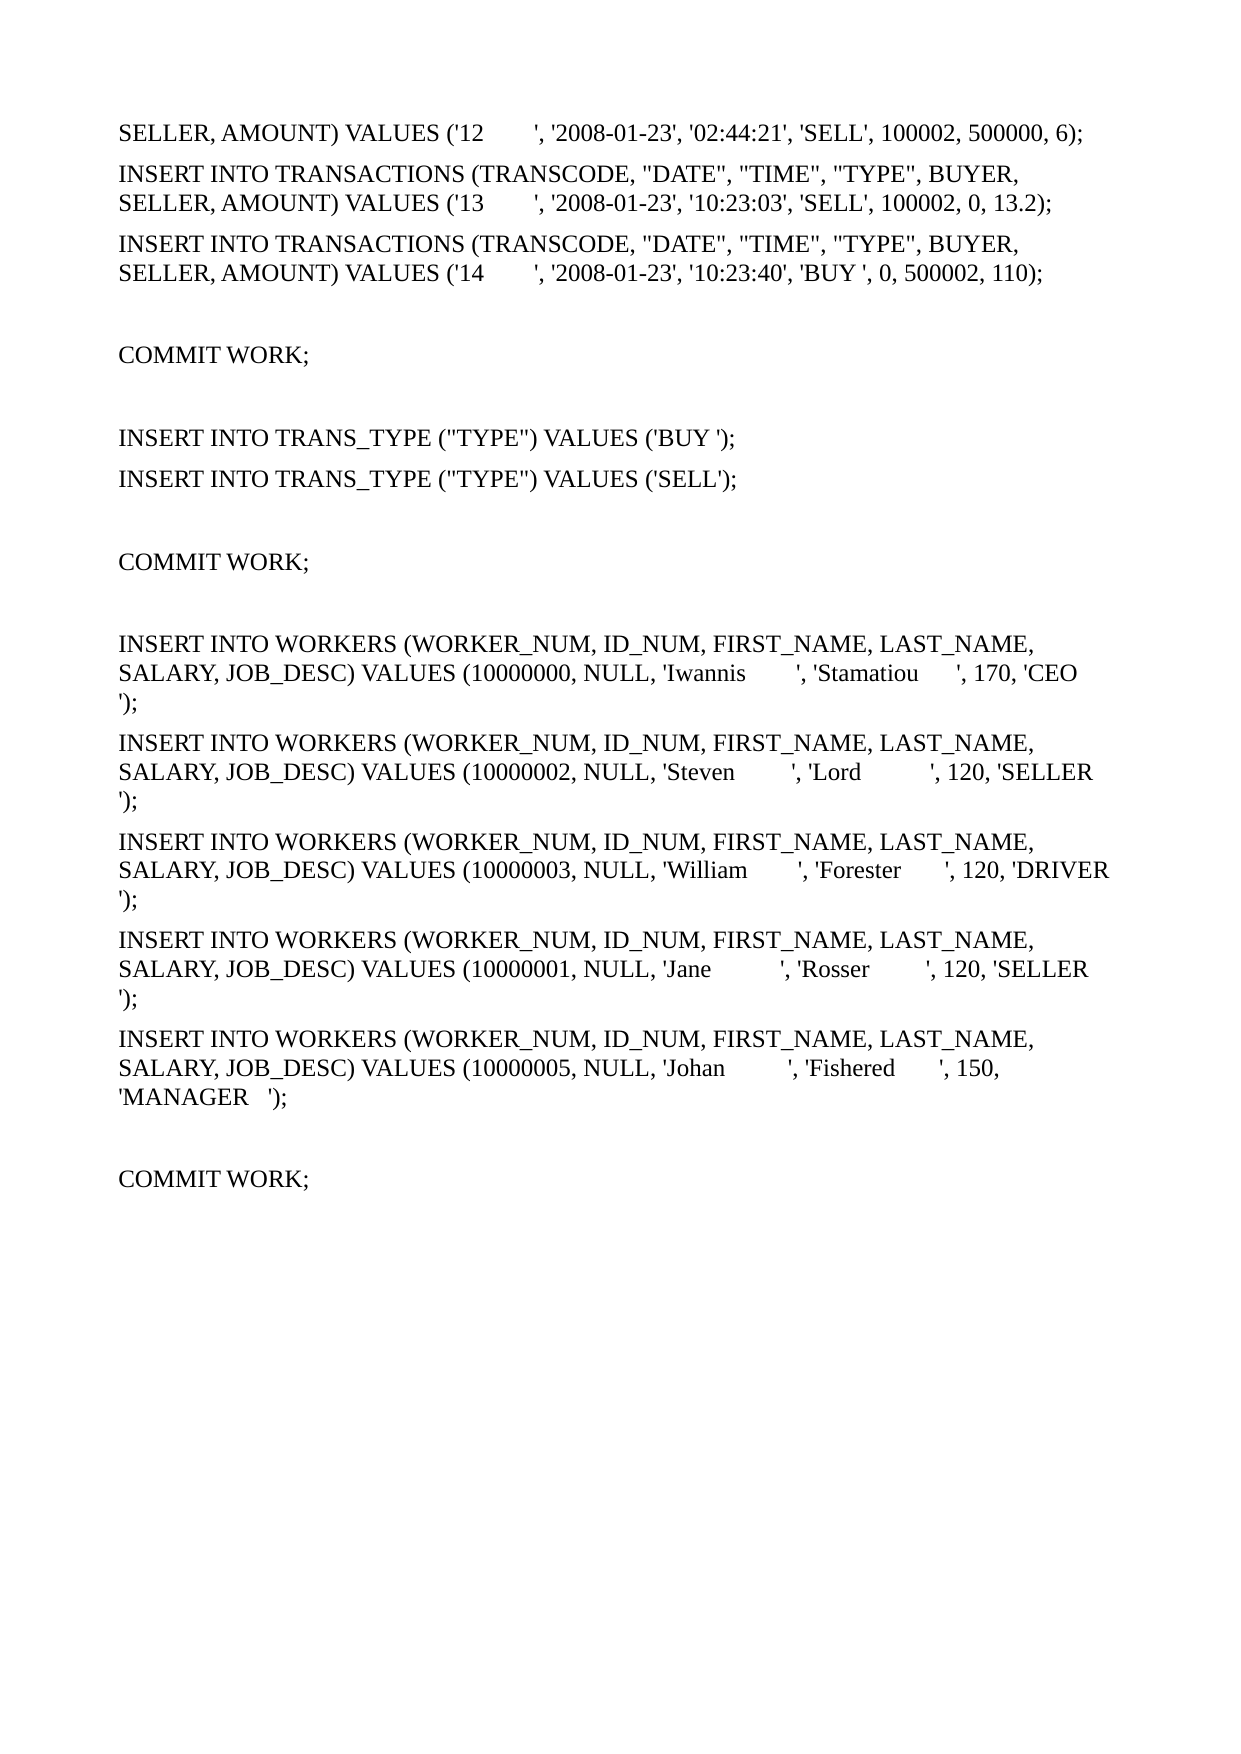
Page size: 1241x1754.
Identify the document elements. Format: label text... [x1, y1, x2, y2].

text INSERT INTO WORKERS (WORKER_NUM, ID_NUM, FIRST_NAME, LAST_NAME, SALARY, JOB_DESC) VALUES (10000000, NULL, 'Iwannis ', 'Stamatiou ', 170, 'CEO '); [118, 629, 1122, 716]
text INSERT INTO WORKERS (WORKER_NUM, ID_NUM, FIRST_NAME, LAST_NAME, SALARY, JOB_DESC) VALUES (10000002, NULL, 'Steven ', 'Lord ', 120, 'SELLER '); [118, 728, 1122, 814]
text INSERT INTO TRANS_TYPE ("TYPE") VALUES ('SELL'); [118, 464, 1122, 493]
text INSERT INTO WORKERS (WORKER_NUM, ID_NUM, FIRST_NAME, LAST_NAME, SALARY, JOB_DESC) VALUES (10000005, NULL, 'Johan ', 'Fishered ', 150, 'MANAGER '); [118, 1024, 1122, 1111]
text COMMIT WORK; [118, 547, 1122, 576]
text SELLER, AMOUNT) VALUES ('12 ', '2008-01-23', '02:44:21', 'SELL', 100002, 500000, 6); [118, 118, 1122, 147]
text COMMIT WORK; [118, 341, 1122, 369]
text COMMIT WORK; [118, 1164, 1122, 1193]
text INSERT INTO TRANSACTIONS (TRANSCODE, "DATE", "TIME", "TYPE", BUYER, SELLER, AMOUNT) VALUES ('14 ', '2008-01-23', '10:23:40', 'BUY ', 0, 500002, 110); [118, 229, 1122, 287]
text INSERT INTO TRANS_TYPE ("TYPE") VALUES ('BUY '); [118, 423, 1122, 452]
text INSERT INTO WORKERS (WORKER_NUM, ID_NUM, FIRST_NAME, LAST_NAME, SALARY, JOB_DESC) VALUES (10000001, NULL, 'Jane ', 'Rosser ', 120, 'SELLER '); [118, 926, 1122, 1012]
text INSERT INTO WORKERS (WORKER_NUM, ID_NUM, FIRST_NAME, LAST_NAME, SALARY, JOB_DESC) VALUES (10000003, NULL, 'William ', 'Forester ', 120, 'DRIVER '); [118, 827, 1122, 913]
text INSERT INTO TRANSACTIONS (TRANSCODE, "DATE", "TIME", "TYPE", BUYER, SELLER, AMOUNT) VALUES ('13 ', '2008-01-23', '10:23:03', 'SELL', 100002, 0, 13.2); [118, 159, 1122, 217]
